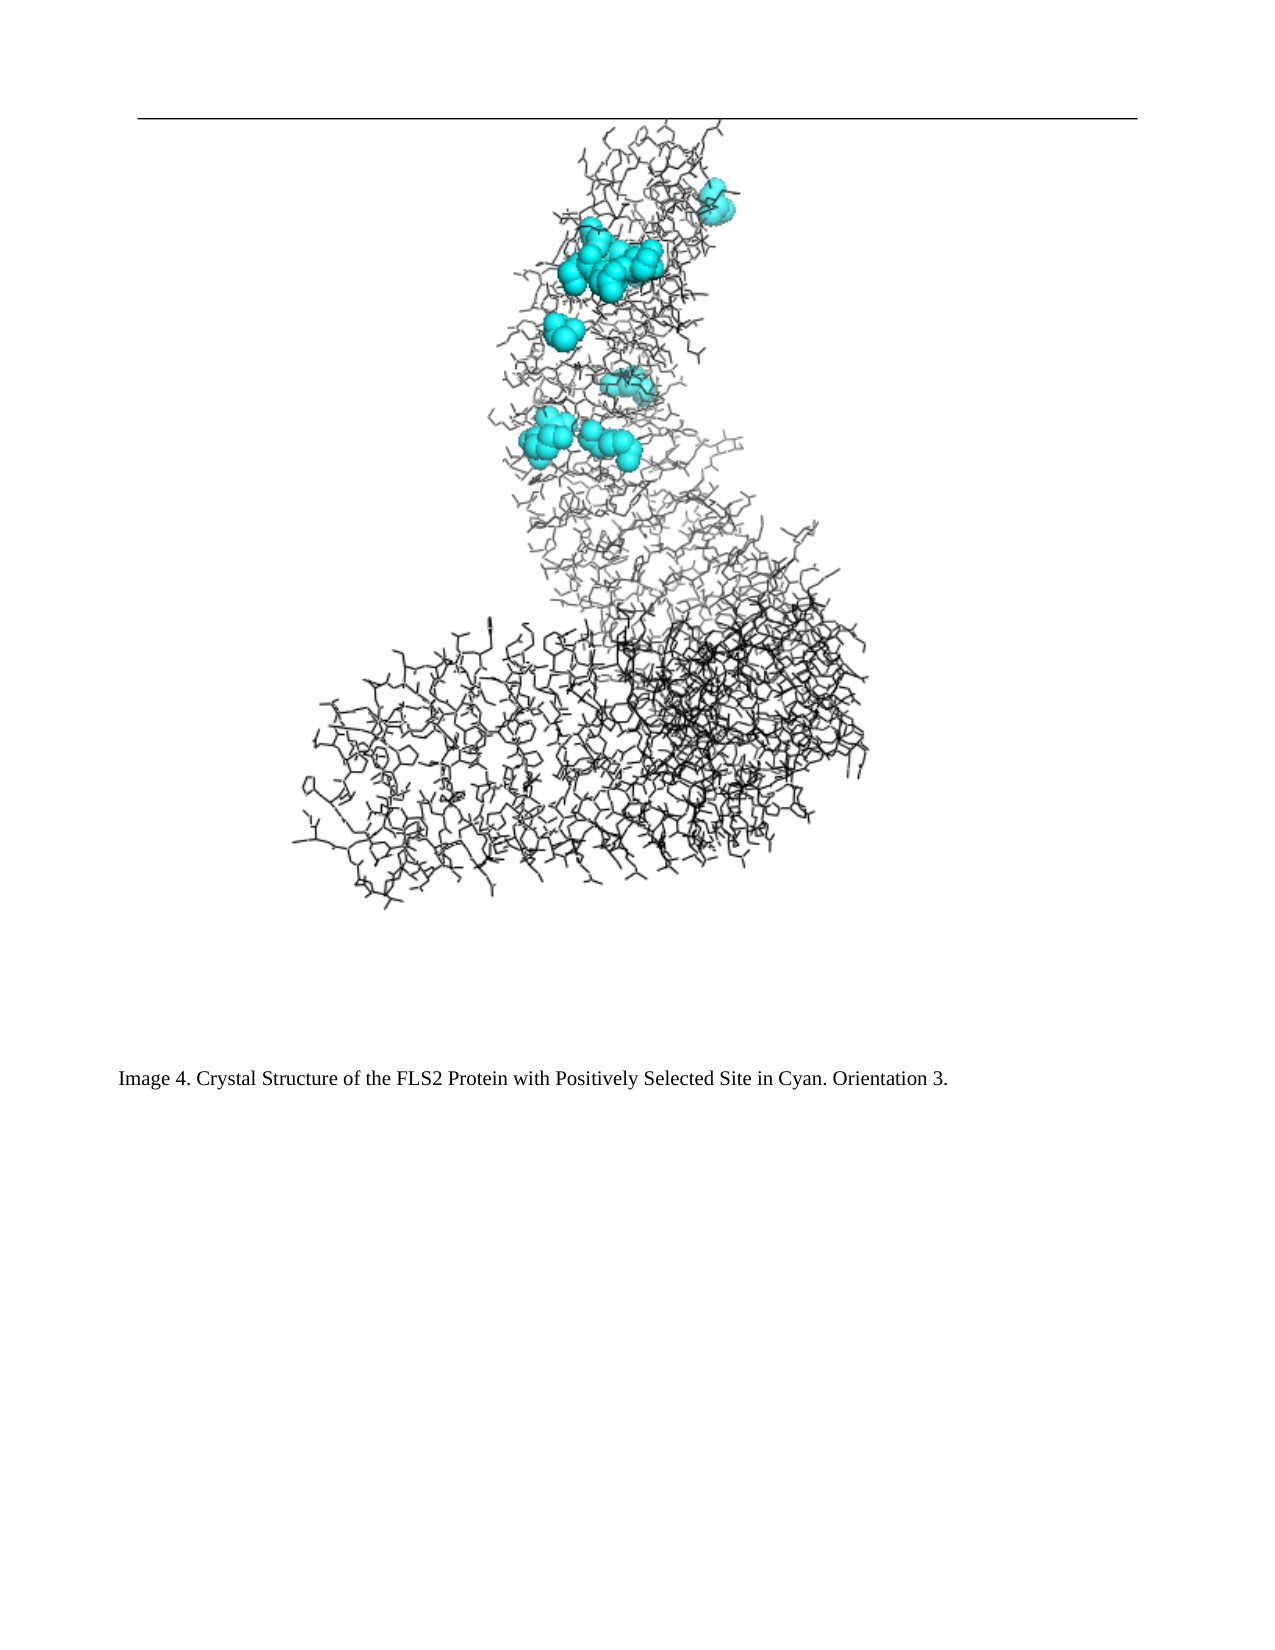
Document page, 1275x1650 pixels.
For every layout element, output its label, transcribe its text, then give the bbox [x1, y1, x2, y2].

picture [137, 118, 1138, 1042]
text Image 4. Crystal Structure of the FLS2 Protein with Positively Selected Site in Cyan. Orientation 3. [118, 118, 1157, 1090]
